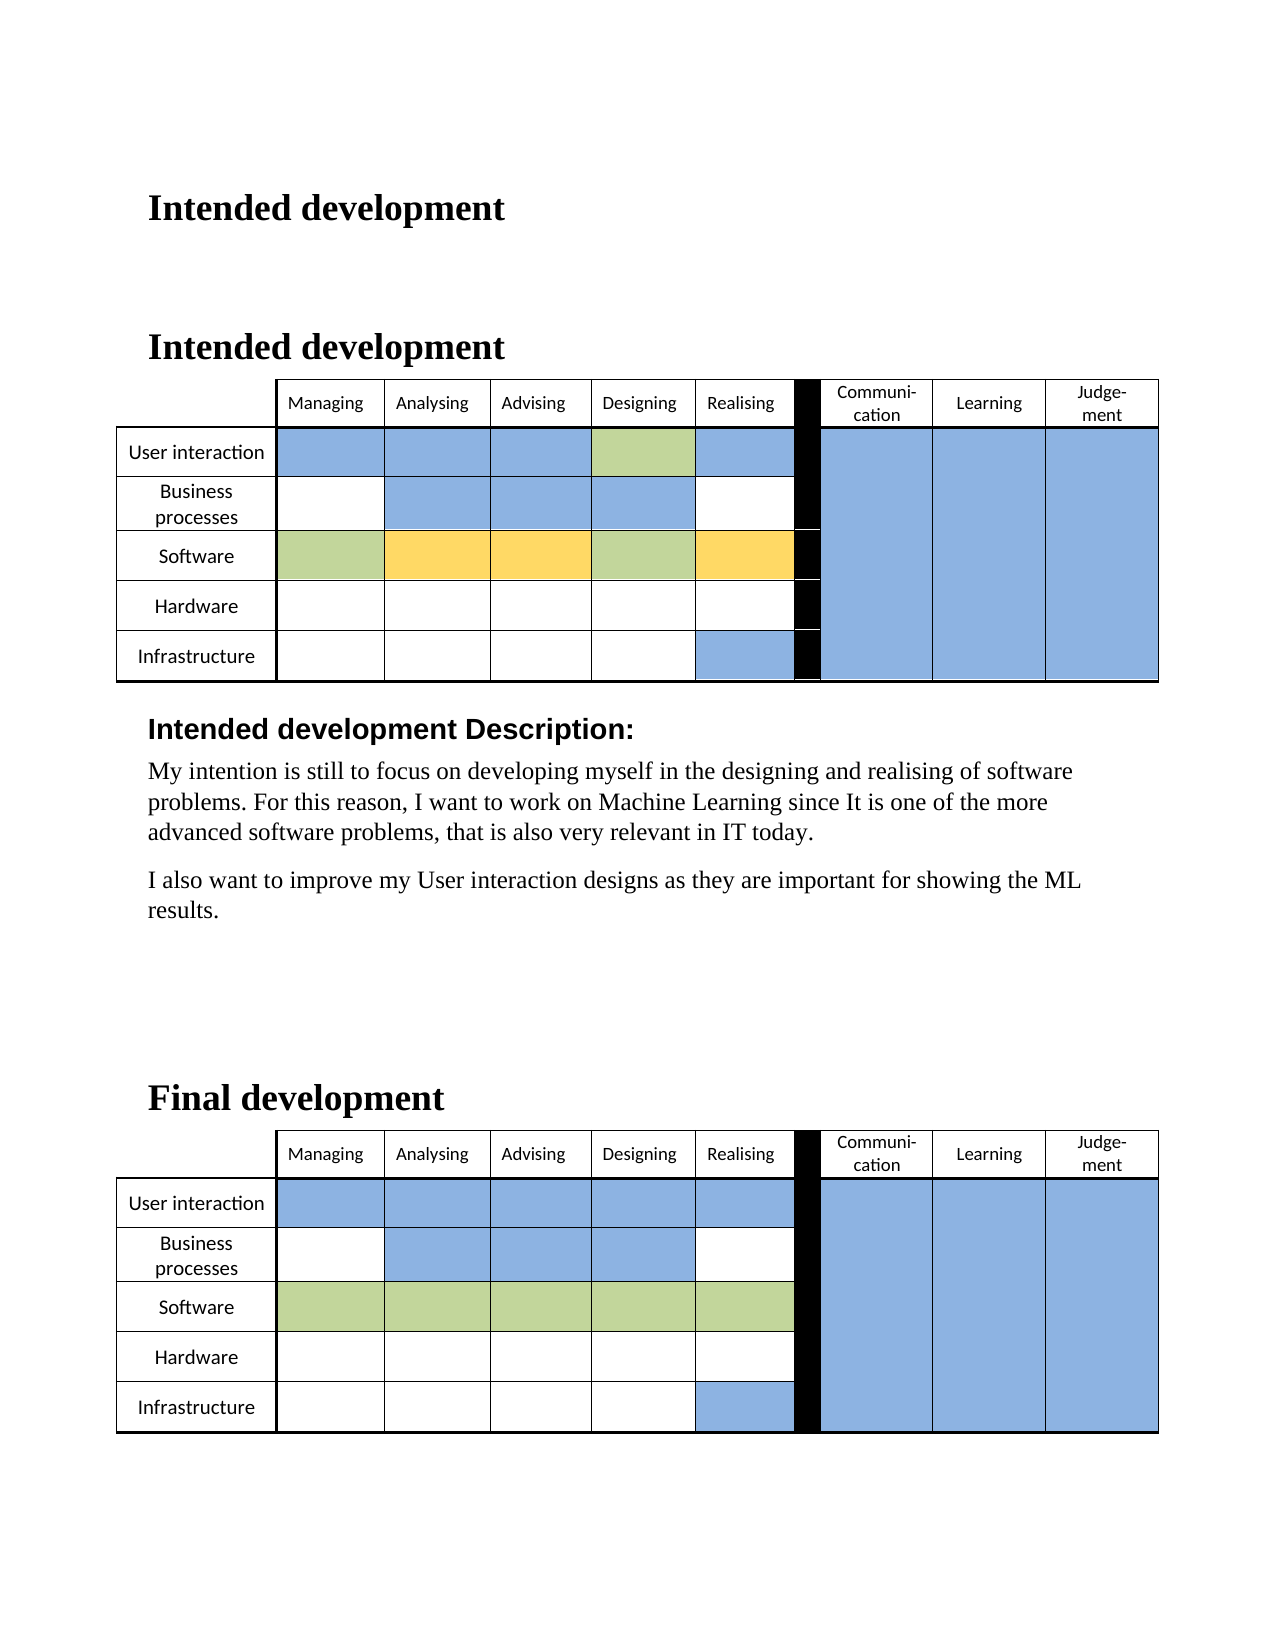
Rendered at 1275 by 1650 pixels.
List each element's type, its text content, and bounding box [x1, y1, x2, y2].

text My intention is still to focus on developing myself in the designing and realising of software problems. For this reason, I want to work on Machine Learning since It is one of the more advanced software problems, that is also very relevant in IT today. [148, 756, 1127, 846]
table_cell [491, 1332, 591, 1381]
table_header Designing [592, 380, 695, 426]
table_cell [278, 1332, 384, 1381]
table_header Advising [491, 380, 591, 426]
table_cell [696, 477, 794, 529]
table_header Learning [933, 1131, 1045, 1177]
table_cell [696, 631, 794, 679]
table_cell [795, 1228, 820, 1281]
table_cell [592, 429, 695, 476]
table_cell [795, 429, 820, 476]
table_cell [592, 477, 695, 529]
table_cell User interaction [117, 1179, 275, 1227]
table_cell [696, 1332, 794, 1381]
table_cell [795, 1382, 820, 1431]
table_cell Business processes [117, 477, 275, 529]
table_cell [385, 1332, 490, 1381]
table_cell [385, 1180, 490, 1227]
table_header Judge- ment [1046, 380, 1158, 426]
table_cell [795, 531, 820, 579]
table_cell [795, 631, 820, 679]
table_cell [1046, 429, 1158, 679]
subtitle Intended development [148, 324, 1127, 367]
table_cell [696, 581, 794, 629]
table_cell [592, 581, 695, 629]
table_cell [278, 477, 384, 529]
table_cell Software [117, 1282, 275, 1331]
table_header Analysing [385, 380, 490, 426]
table_cell [385, 1228, 490, 1281]
table_cell [278, 531, 384, 579]
table_cell [821, 1180, 932, 1431]
table_cell [491, 1382, 591, 1431]
table_cell [385, 631, 490, 679]
table_cell [696, 429, 794, 476]
table_cell [696, 1282, 794, 1331]
table_cell [278, 1180, 384, 1227]
table_cell [385, 581, 490, 629]
table_header [795, 1131, 820, 1177]
table_cell [385, 1282, 490, 1331]
table_cell [795, 1332, 820, 1381]
table_header Realising [696, 380, 794, 426]
table_cell [385, 1382, 490, 1431]
table_cell [821, 429, 932, 679]
table_cell [933, 1180, 1045, 1431]
table_cell [491, 531, 591, 579]
table_cell [696, 1180, 794, 1227]
table_cell Hardware [117, 1332, 275, 1381]
table_cell [491, 477, 591, 529]
table_cell [1046, 1180, 1158, 1431]
table_cell [491, 631, 591, 679]
table_header Analysing [385, 1131, 490, 1177]
table_cell [491, 1180, 591, 1227]
table_cell [933, 429, 1045, 679]
text I also want to improve my User interaction designs as they are important for showing the ML results. [148, 865, 1127, 924]
table_cell [491, 429, 591, 476]
table_cell [278, 429, 384, 476]
table_header Communi-cation [821, 380, 932, 426]
table_cell [795, 477, 820, 529]
table_cell [592, 631, 695, 679]
table_cell Infrastructure [117, 631, 275, 679]
table_cell [592, 1332, 695, 1381]
table_cell Software [117, 531, 275, 579]
table_cell [592, 1382, 695, 1431]
table_cell [592, 531, 695, 579]
table_cell [385, 429, 490, 476]
table_cell [696, 1382, 794, 1431]
table_cell [795, 581, 820, 629]
table_header [116, 1130, 275, 1177]
table_header Communi-cation [821, 1131, 932, 1177]
table_header Designing [592, 1131, 695, 1177]
table_cell [795, 1282, 820, 1331]
table_cell [385, 531, 490, 579]
table_header Realising [696, 1131, 794, 1177]
table_cell [385, 477, 490, 529]
table_header Managing [278, 380, 384, 426]
table_cell [491, 1282, 591, 1331]
table_cell Infrastructure [117, 1382, 275, 1431]
table_header [116, 379, 275, 426]
table_header Learning [933, 380, 1045, 426]
table_cell [278, 631, 384, 679]
table_cell [592, 1282, 695, 1331]
table_cell [278, 581, 384, 629]
table_cell [592, 1228, 695, 1281]
table_cell [795, 1180, 820, 1227]
table_cell [278, 1282, 384, 1331]
table_cell [491, 581, 591, 629]
subtitle Final development [148, 1075, 1127, 1118]
table_cell [696, 531, 794, 579]
subtitle Intended development Description: [148, 712, 1127, 745]
table_cell [696, 1228, 794, 1281]
table_cell [491, 1228, 591, 1281]
subtitle Intended development [148, 185, 1127, 228]
table_cell Business processes [117, 1228, 275, 1281]
table_cell [278, 1228, 384, 1281]
table_header Managing [278, 1131, 384, 1177]
table_cell [278, 1382, 384, 1431]
table_header [795, 380, 820, 426]
table_cell [592, 1180, 695, 1227]
table_cell Hardware [117, 581, 275, 629]
table_cell User interaction [117, 428, 275, 476]
table_header Advising [491, 1131, 591, 1177]
table_header Judge- ment [1046, 1131, 1158, 1177]
